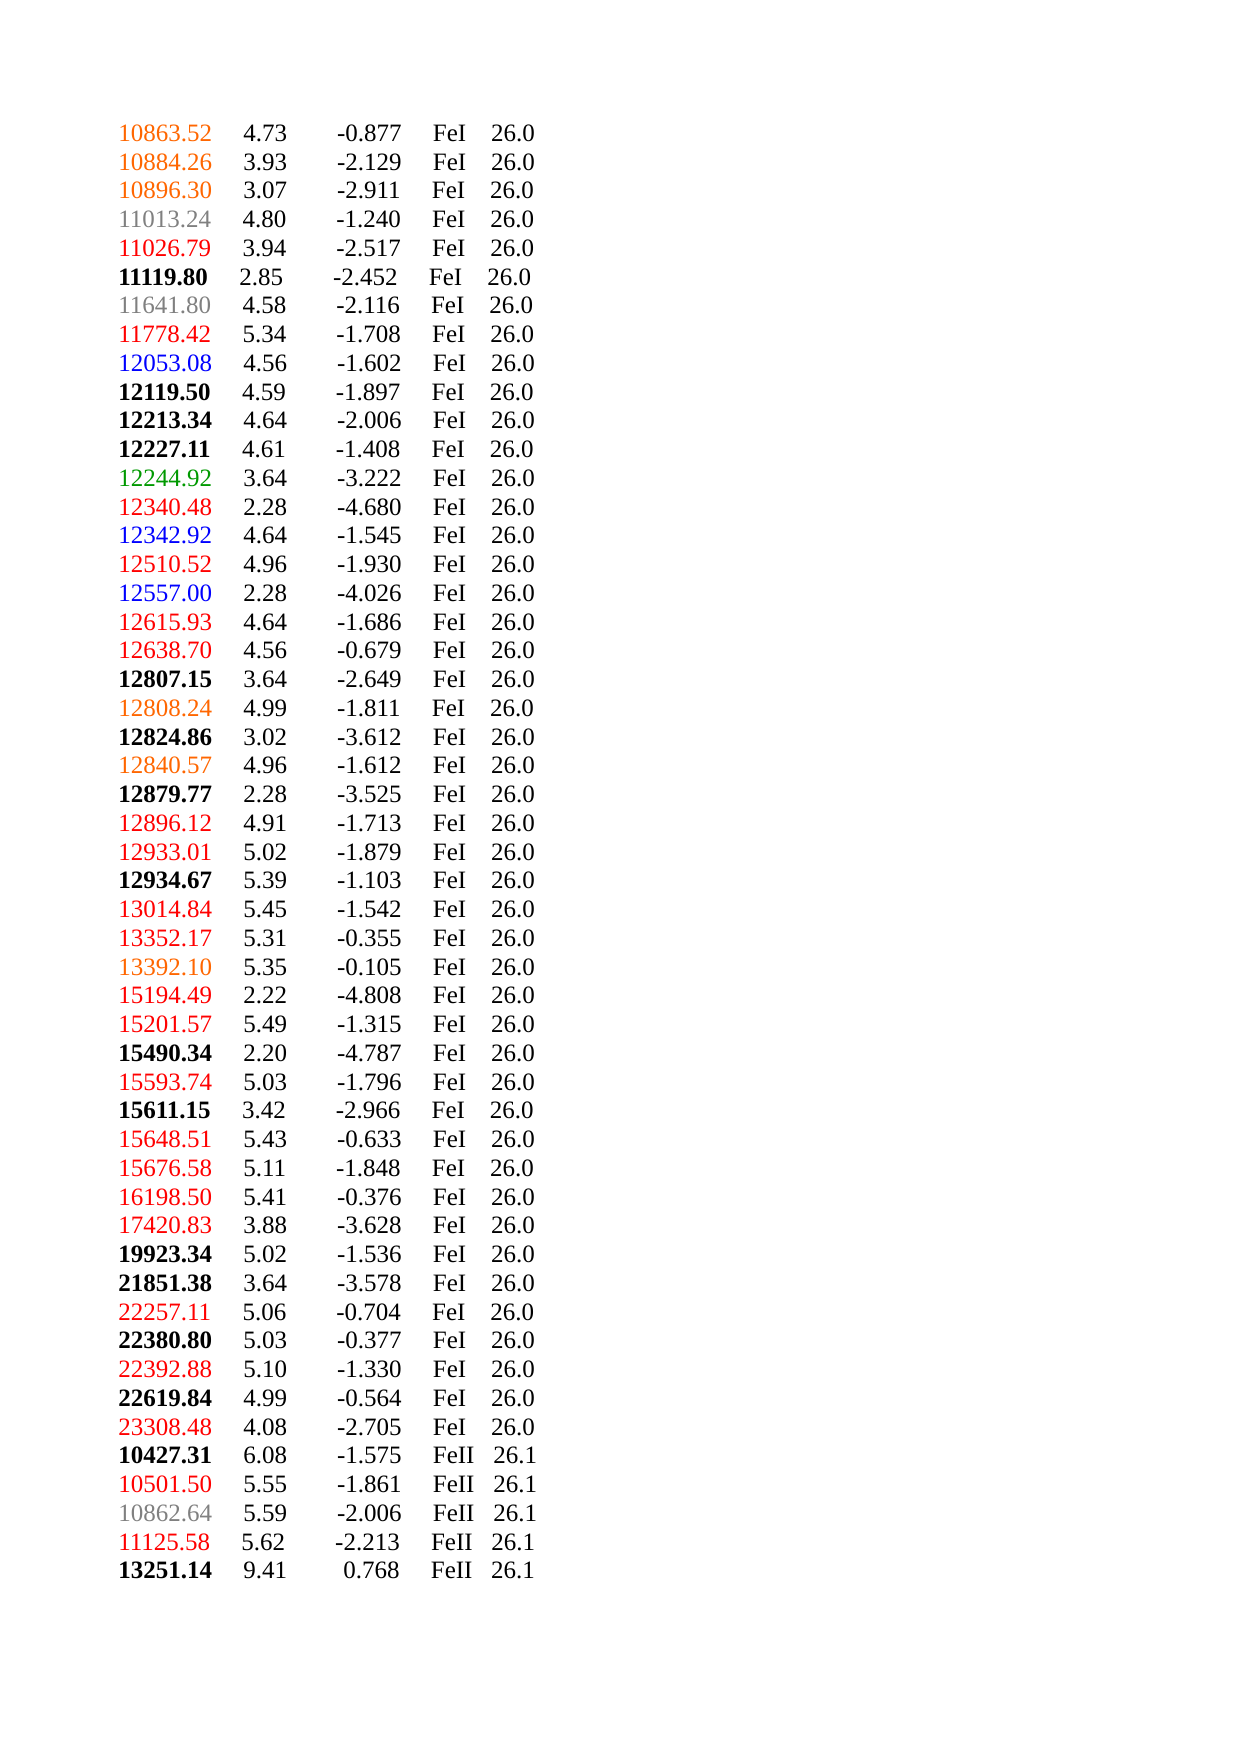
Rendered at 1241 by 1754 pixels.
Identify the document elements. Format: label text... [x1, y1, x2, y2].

text 13251.14 9.41 0.768 FeII 26.1 [118, 1556, 1122, 1584]
text 22619.84 4.99 -0.564 FeI 26.0 [118, 1383, 1122, 1412]
text 13392.10 5.35 -0.105 FeI 26.0 [118, 952, 1122, 981]
text 12227.11 4.61 -1.408 FeI 26.0 [118, 434, 1122, 463]
text 15194.49 2.22 -4.808 FeI 26.0 [118, 981, 1122, 1009]
text 11778.42 5.34 -1.708 FeI 26.0 [118, 319, 1122, 348]
text 16198.50 5.41 -0.376 FeI 26.0 [118, 1182, 1122, 1211]
text 12119.50 4.59 -1.897 FeI 26.0 [118, 377, 1122, 406]
text 10501.50 5.55 -1.861 FeII 26.1 [118, 1469, 1122, 1498]
text 12557.00 2.28 -4.026 FeI 26.0 [118, 578, 1122, 607]
text 12510.52 4.96 -1.930 FeI 26.0 [118, 549, 1122, 578]
text 12638.70 4.56 -0.679 FeI 26.0 [118, 636, 1122, 664]
text 12879.77 2.28 -3.525 FeI 26.0 [118, 779, 1122, 808]
text 19923.34 5.02 -1.536 FeI 26.0 [118, 1239, 1122, 1268]
text 13014.84 5.45 -1.542 FeI 26.0 [118, 894, 1122, 923]
text 12342.92 4.64 -1.545 FeI 26.0 [118, 521, 1122, 549]
text 10862.64 5.59 -2.006 FeII 26.1 [118, 1498, 1122, 1527]
text 15648.51 5.43 -0.633 FeI 26.0 [118, 1124, 1122, 1153]
text 22392.88 5.10 -1.330 FeI 26.0 [118, 1354, 1122, 1383]
text 12244.92 3.64 -3.222 FeI 26.0 [118, 463, 1122, 492]
text 22380.80 5.03 -0.377 FeI 26.0 [118, 1326, 1122, 1354]
text 15490.34 2.20 -4.787 FeI 26.0 [118, 1038, 1122, 1067]
text 12824.86 3.02 -3.612 FeI 26.0 [118, 722, 1122, 751]
text 12933.01 5.02 -1.879 FeI 26.0 [118, 837, 1122, 866]
text 22257.11 5.06 -0.704 FeI 26.0 [118, 1297, 1122, 1326]
text 15676.58 5.11 -1.848 FeI 26.0 [118, 1153, 1122, 1182]
text 11125.58 5.62 -2.213 FeII 26.1 [118, 1527, 1122, 1556]
text 12615.93 4.64 -1.686 FeI 26.0 [118, 607, 1122, 636]
text 12213.34 4.64 -2.006 FeI 26.0 [118, 406, 1122, 434]
text 11119.80 2.85 -2.452 FeI 26.0 [118, 262, 1122, 291]
text 10884.26 3.93 -2.129 FeI 26.0 [118, 147, 1122, 176]
text 12340.48 2.28 -4.680 FeI 26.0 [118, 492, 1122, 521]
text 11641.80 4.58 -2.116 FeI 26.0 [118, 291, 1122, 319]
text 12053.08 4.56 -1.602 FeI 26.0 [118, 348, 1122, 377]
text 23308.48 4.08 -2.705 FeI 26.0 [118, 1412, 1122, 1441]
text 10896.30 3.07 -2.911 FeI 26.0 [118, 176, 1122, 204]
text 17420.83 3.88 -3.628 FeI 26.0 [118, 1211, 1122, 1239]
text 11026.79 3.94 -2.517 FeI 26.0 [118, 233, 1122, 262]
text 12808.24 4.99 -1.811 FeI 26.0 [118, 693, 1122, 722]
text 10863.52 4.73 -0.877 FeI 26.0 [118, 118, 1122, 147]
text 15201.57 5.49 -1.315 FeI 26.0 [118, 1009, 1122, 1038]
text 12934.67 5.39 -1.103 FeI 26.0 [118, 866, 1122, 894]
text 12807.15 3.64 -2.649 FeI 26.0 [118, 664, 1122, 693]
text 15593.74 5.03 -1.796 FeI 26.0 [118, 1067, 1122, 1096]
text 21851.38 3.64 -3.578 FeI 26.0 [118, 1268, 1122, 1297]
text 11013.24 4.80 -1.240 FeI 26.0 [118, 204, 1122, 233]
text 15611.15 3.42 -2.966 FeI 26.0 [118, 1096, 1122, 1124]
text 12896.12 4.91 -1.713 FeI 26.0 [118, 808, 1122, 837]
text 13352.17 5.31 -0.355 FeI 26.0 [118, 923, 1122, 952]
text 12840.57 4.96 -1.612 FeI 26.0 [118, 751, 1122, 779]
text 10427.31 6.08 -1.575 FeII 26.1 [118, 1441, 1122, 1469]
